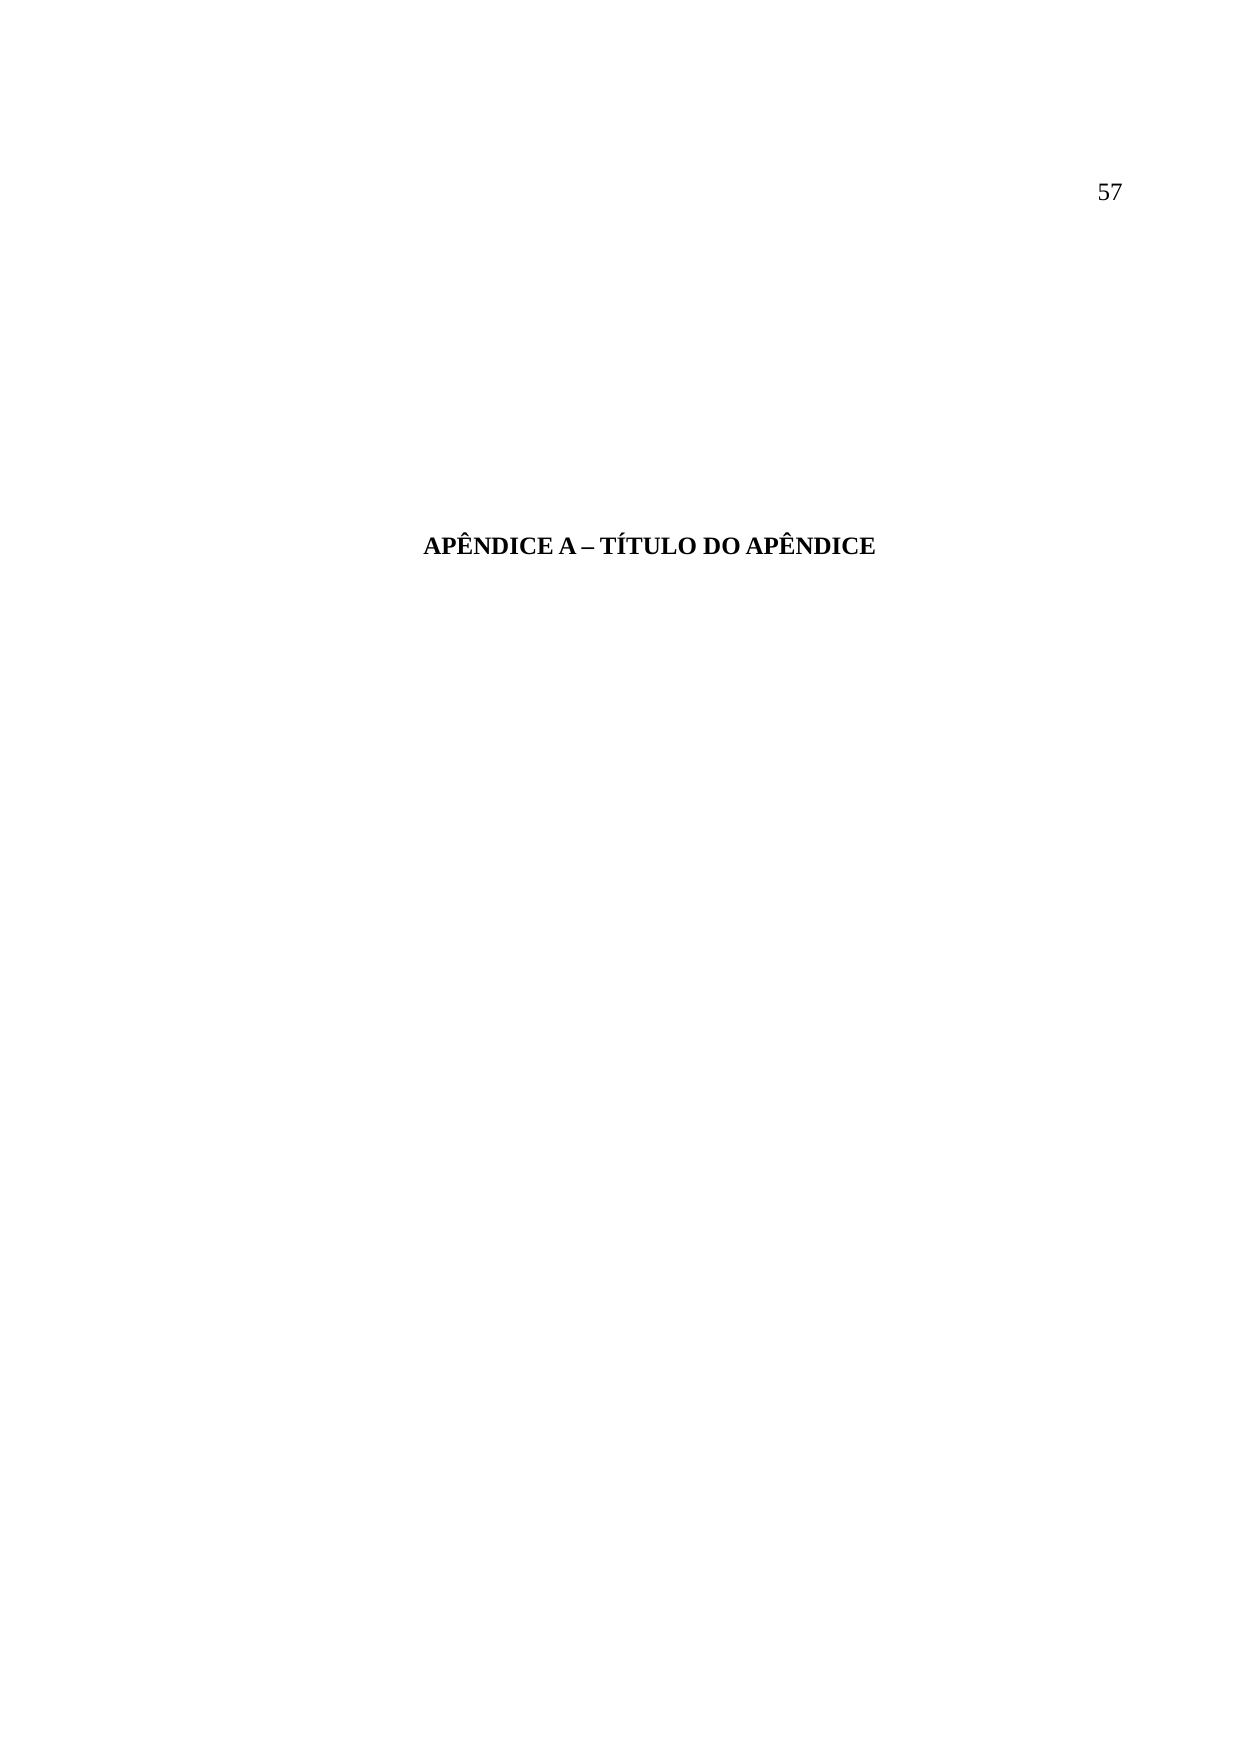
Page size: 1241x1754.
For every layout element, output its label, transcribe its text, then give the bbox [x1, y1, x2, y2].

text APÊNDICE A – Título do Apêndice [177, 531, 1122, 559]
